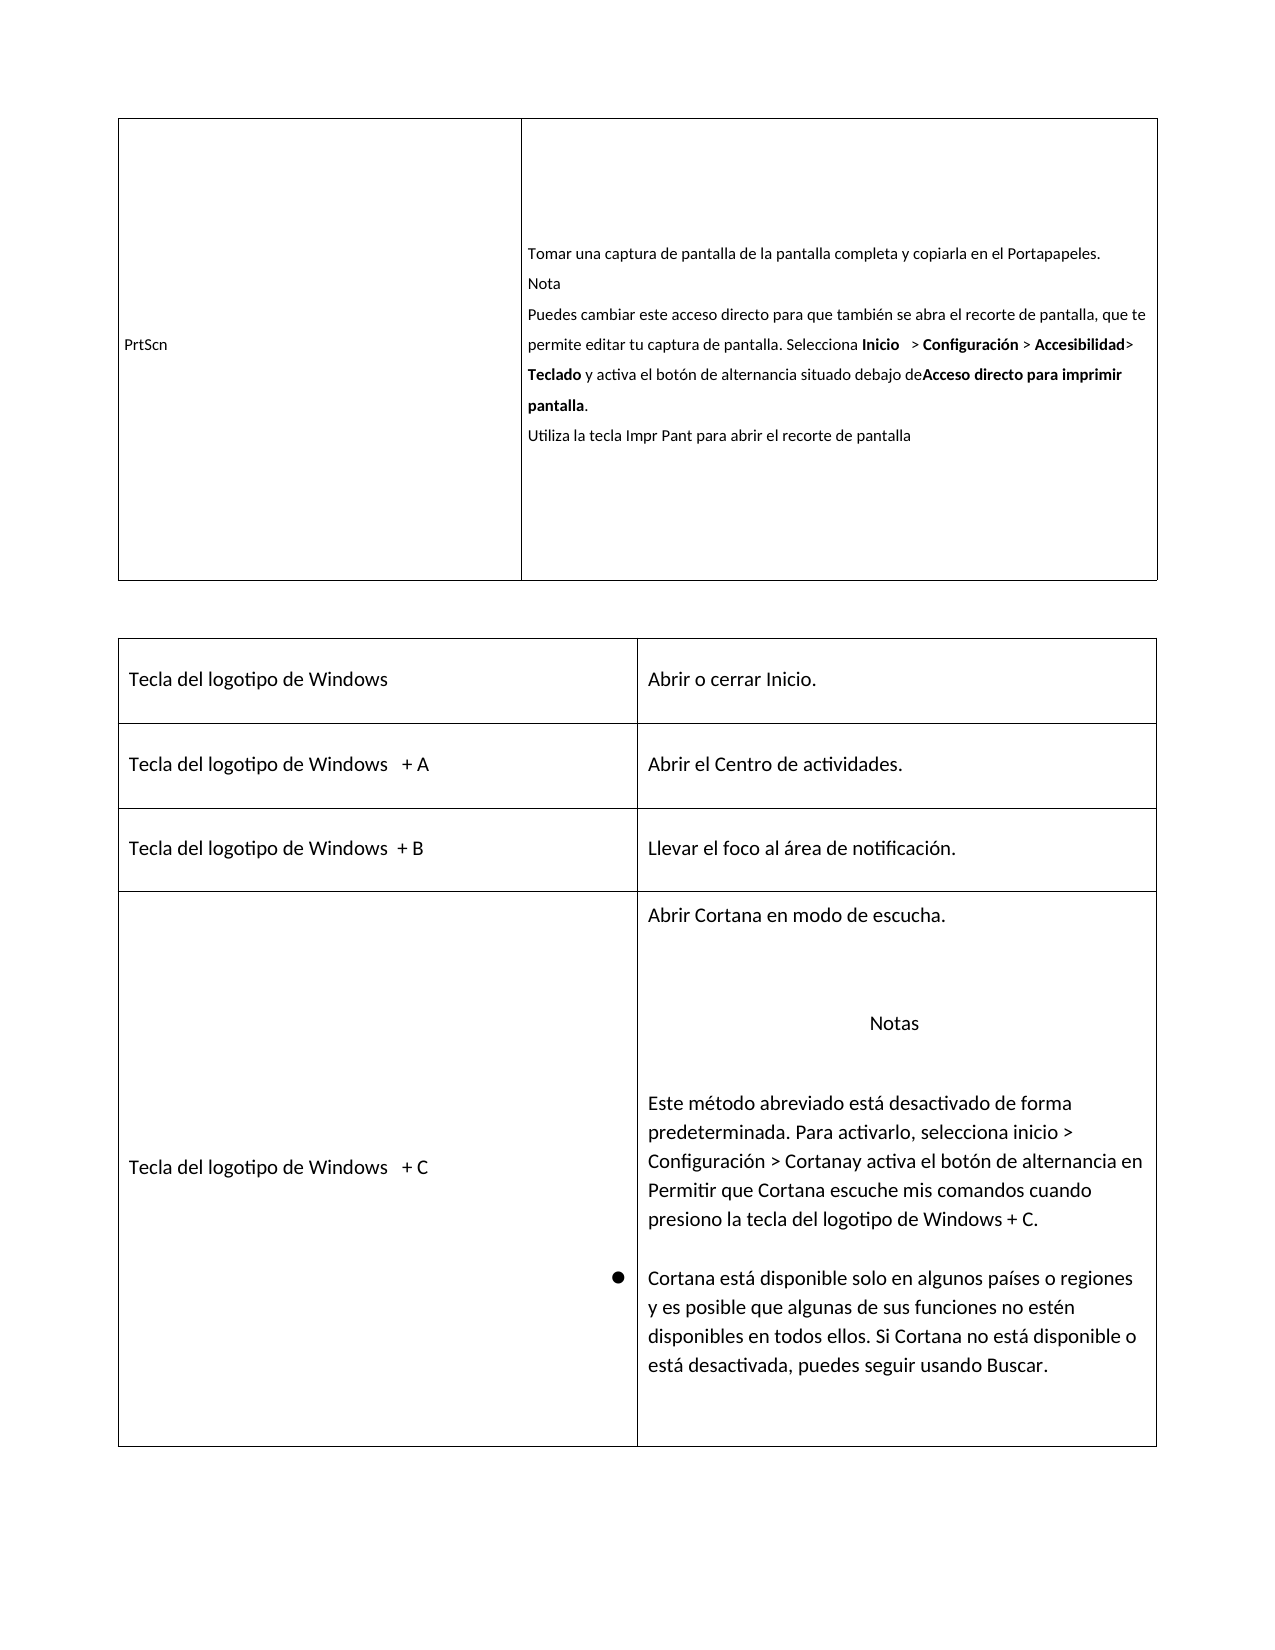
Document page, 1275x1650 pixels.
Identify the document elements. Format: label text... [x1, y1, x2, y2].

table_cell Tecla del logotipo de Windows + A [119, 724, 637, 807]
table_cell PrtScn [119, 119, 521, 579]
table_header Abrir o cerrar Inicio. [638, 639, 1156, 722]
table_cell Tomar una captura de pantalla de la pantalla completa y copiarla en el Portapapeles. Nota Puedes cambiar este acceso directo para que también se abra el recorte de pantalla, que te permite editar tu captura de pantalla. Selecciona Inicio > Configuración > Accesibilidad> Teclado y activa el botón de alternancia situado debajo deAcceso directo para imprimir pantalla. Utiliza la tecla Impr Pant para abrir el recorte de pantalla [522, 119, 1157, 579]
table_header Tecla del logotipo de Windows [119, 639, 637, 722]
table_cell Llevar el foco al área de notificación. [638, 809, 1156, 891]
table_cell Tecla del logotipo de Windows + C [119, 892, 637, 1446]
table_cell Tecla del logotipo de Windows + B [119, 809, 637, 891]
table_cell Abrir Cortana en modo de escucha. Notas Este método abreviado está desactivado de forma predeterminada. Para activarlo, selecciona inicio > Configuración > Cortanay activa el botón de alternancia en Permitir que Cortana escuche mis comandos cuando presiono la tecla del logotipo de Windows + C. Cortana está disponible solo en algunos países o regiones y es posible que algunas de sus funciones no estén disponibles en todos ellos. Si Cortana no está disponible o está desactivada, puedes seguir usando Buscar. [638, 892, 1156, 1446]
table_cell Abrir el Centro de actividades. [638, 724, 1156, 807]
